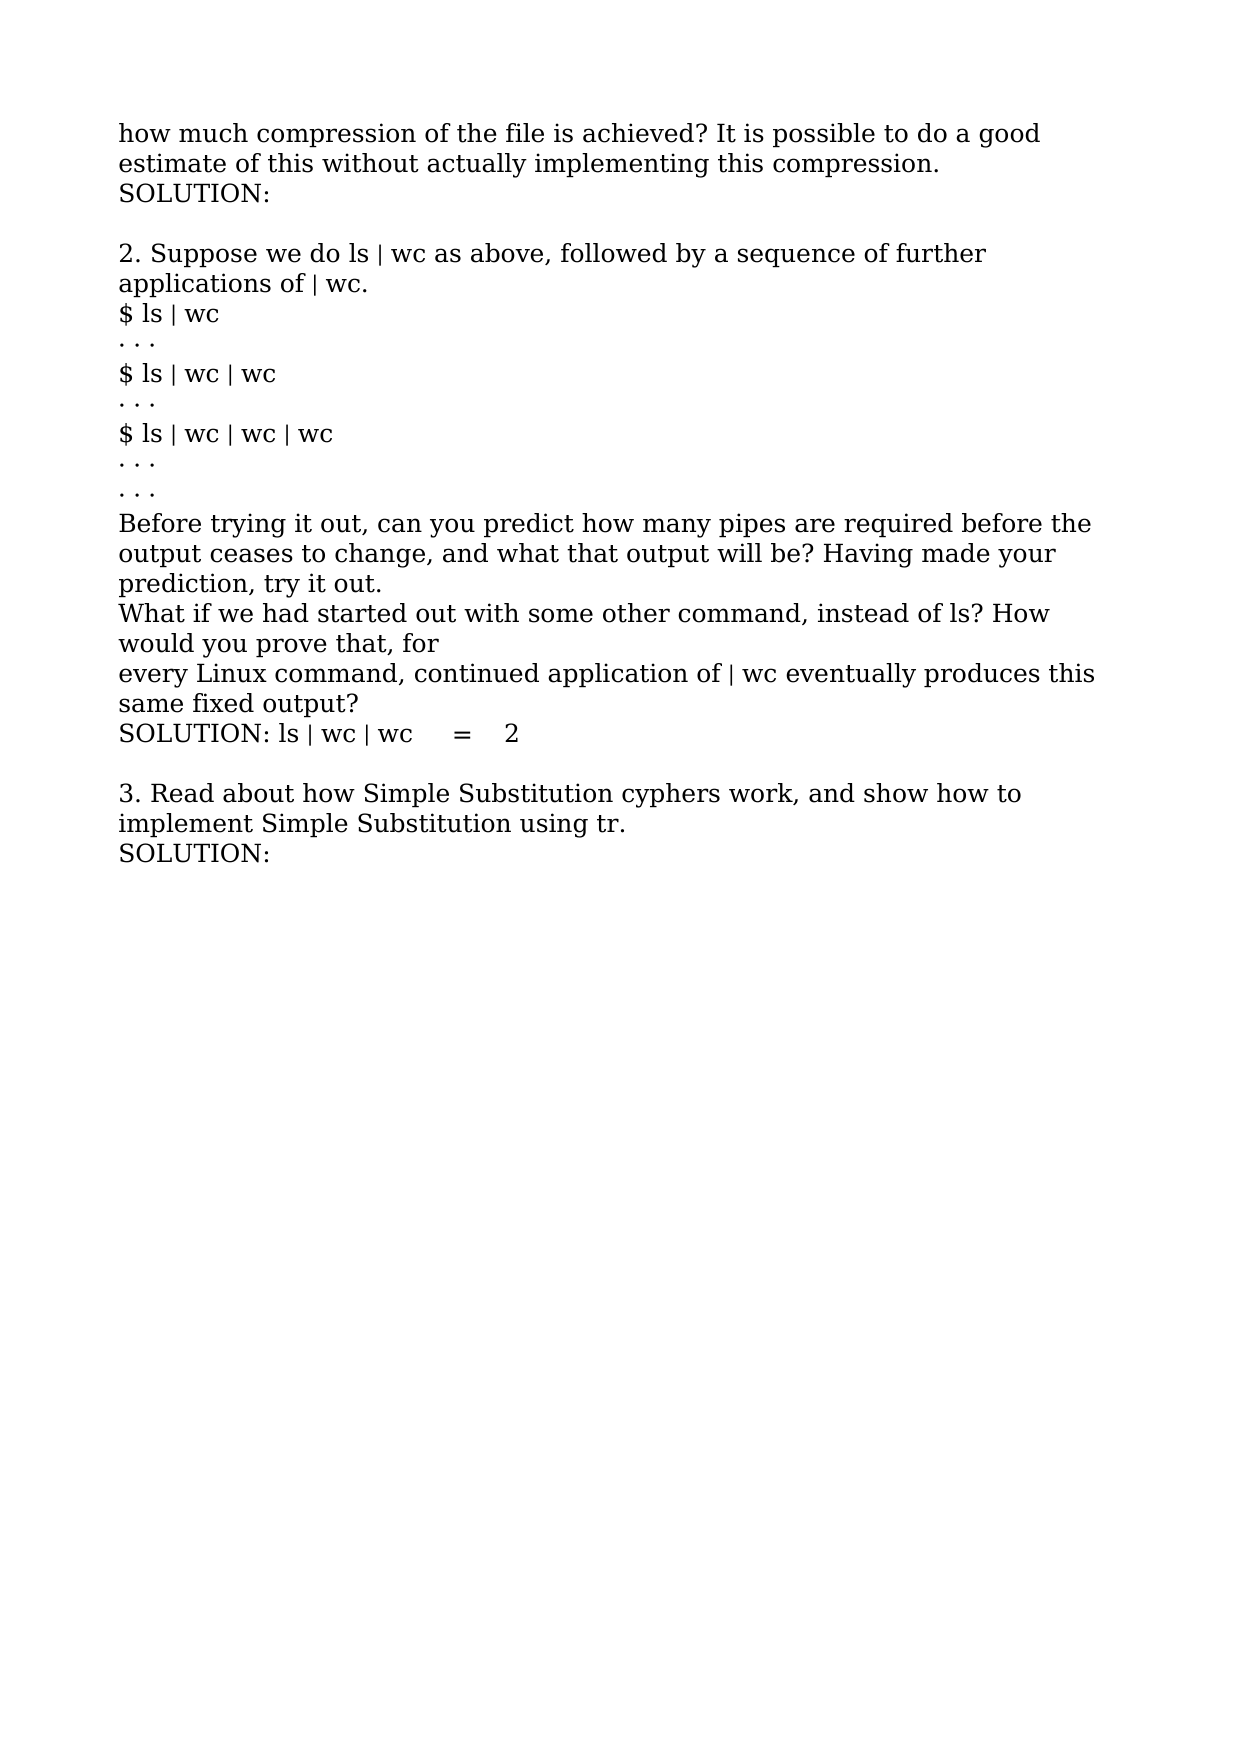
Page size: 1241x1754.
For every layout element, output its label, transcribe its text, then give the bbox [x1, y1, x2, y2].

text SOLUTION: ls | wc | wc = 2 [118, 718, 1122, 748]
text · · · [118, 478, 1122, 508]
text how much compression of the file is achieved? It is possible to do a good estimate of this without actually implementing this compression. [118, 118, 1122, 178]
text SOLUTION: [118, 178, 1122, 208]
text every Linux command, continued application of | wc eventually produces this same fixed output? [118, 658, 1122, 718]
text $ ls | wc | wc | wc [118, 418, 1122, 448]
text SOLUTION: [118, 838, 1122, 868]
text Before trying it out, can you predict how many pipes are required before the output ceases to change, and what that output will be? Having made your prediction, try it out. [118, 508, 1122, 598]
text · · · [118, 388, 1122, 418]
text 2. Suppose we do ls | wc as above, followed by a sequence of further applications of | wc. [118, 238, 1122, 298]
text What if we had started out with some other command, instead of ls? How would you prove that, for [118, 598, 1122, 658]
text 3. Read about how Simple Substitution cyphers work, and show how to implement Simple Substitution using tr. [118, 778, 1122, 838]
text · · · [118, 448, 1122, 478]
text $ ls | wc | wc [118, 358, 1122, 388]
text · · · [118, 328, 1122, 358]
text $ ls | wc [118, 298, 1122, 328]
